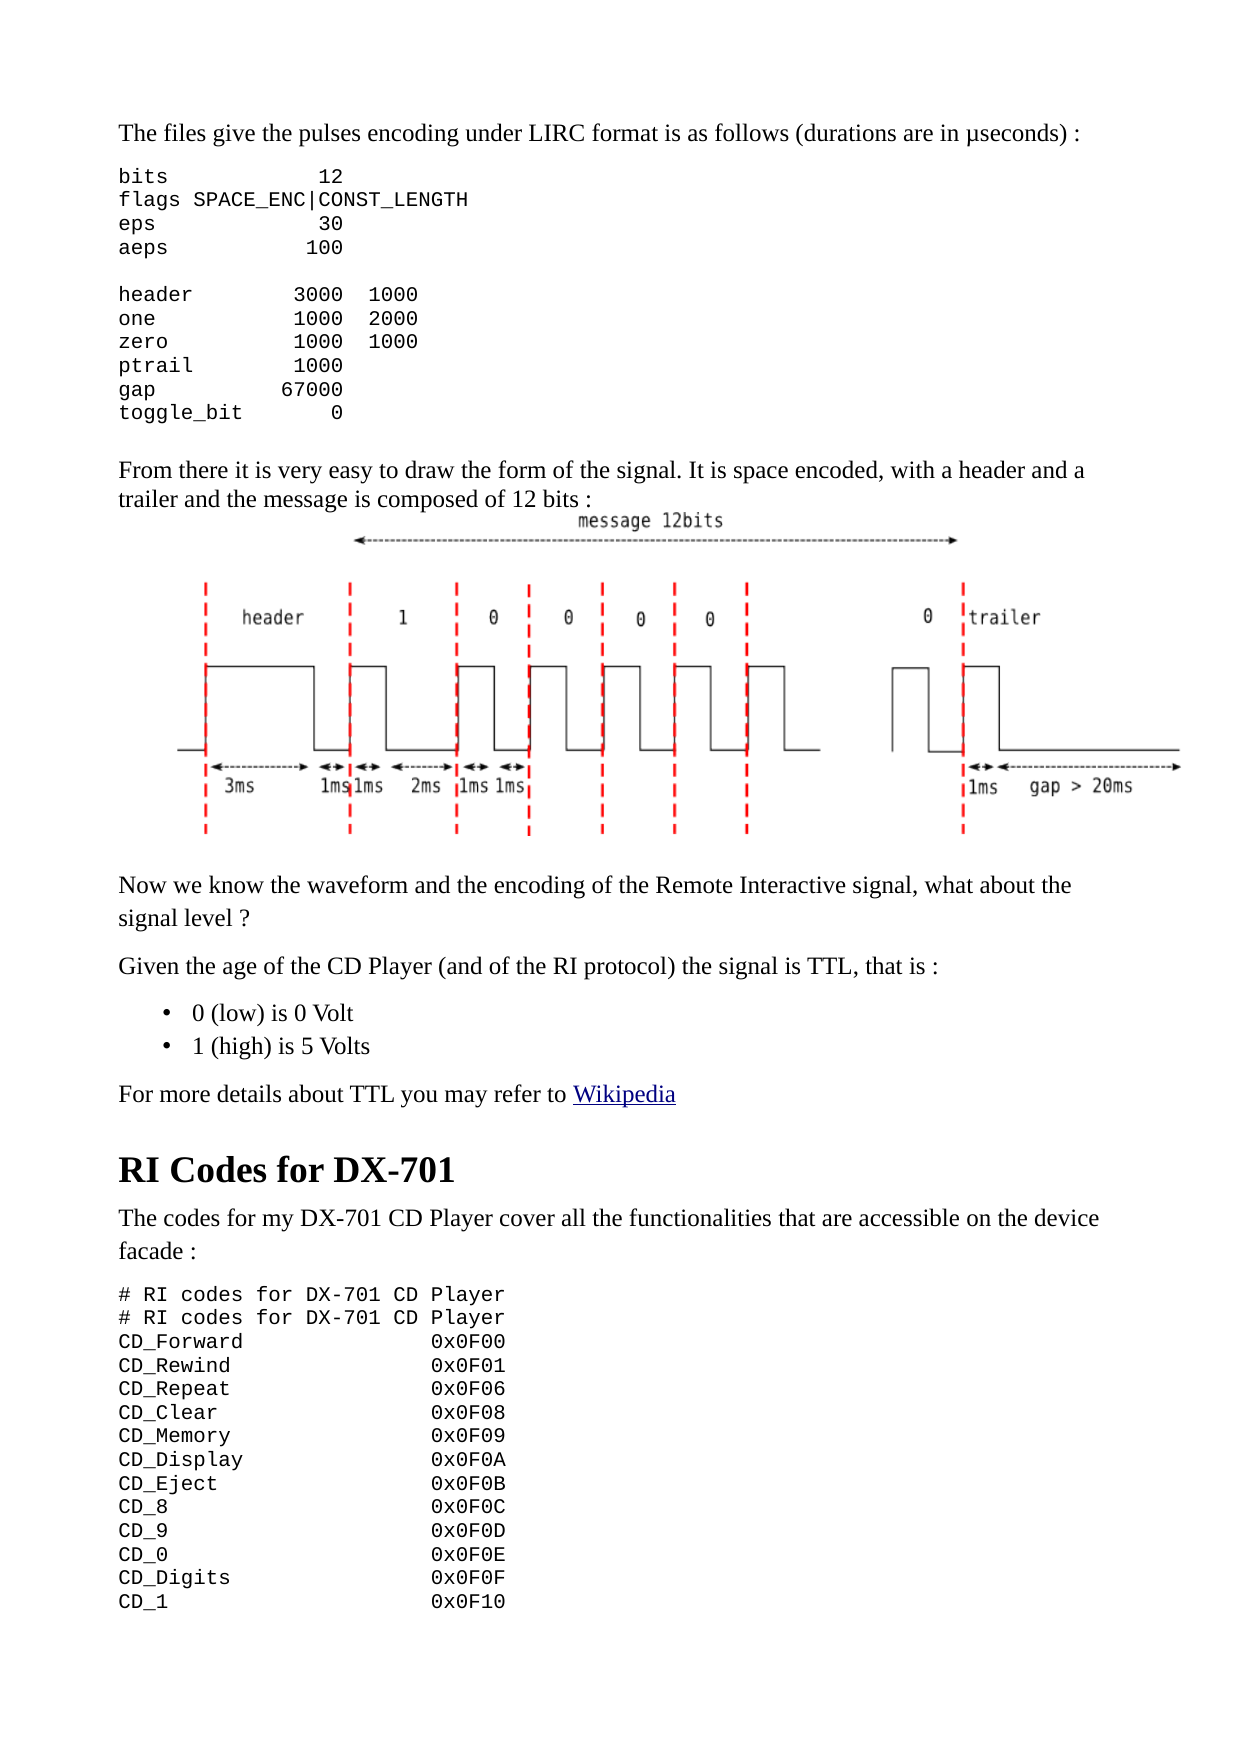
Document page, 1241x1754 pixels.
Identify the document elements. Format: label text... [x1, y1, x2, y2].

text CD_Clear 0x0F08 [118, 1402, 1122, 1426]
text CD_1 0x0F10 [118, 1591, 1122, 1615]
picture [177, 512, 1182, 836]
subtitle RI Codes for DX-701 [118, 1147, 1122, 1191]
text CD_Display 0x0F0A [118, 1449, 1122, 1473]
text header 3000 1000 [118, 284, 1122, 308]
text For more details about TTL you may refer to Wikipedia [118, 1079, 1122, 1108]
text CD_Rewind 0x0F01 [118, 1354, 1122, 1378]
text The codes for my DX-701 CD Player cover all the functionalities that are accessible on the device facade : [118, 1203, 1122, 1265]
text Now we know the waveform and the encoding of the Remote Interactive signal, what about the signal level ? [118, 870, 1122, 932]
text CD_Digits 0x0F0F [118, 1567, 1122, 1591]
text Given the age of the CD Player (and of the RI protocol) the signal is TTL, that is : [118, 951, 1122, 979]
text CD_9 0x0F0D [118, 1520, 1122, 1544]
text CD_Repeat 0x0F06 [118, 1378, 1122, 1402]
text eps 30 [118, 213, 1122, 237]
text # RI codes for DX-701 CD Player [118, 1284, 1122, 1307]
text aeps 100 [118, 237, 1122, 260]
text bits 12 [118, 166, 1122, 189]
text flags SPACE_ENC|CONST_LENGTH [118, 189, 1122, 213]
text CD_0 0x0F0E [118, 1544, 1122, 1567]
text zero 1000 1000 [118, 331, 1122, 355]
subtitle From there it is very easy to draw the form of the signal. It is space encoded, with a header and a trailer and the message is composed of 12 bits : [118, 455, 1122, 513]
text CD_Eject 0x0F0B [118, 1473, 1122, 1496]
text one 1000 2000 [118, 308, 1122, 331]
text gap 67000 [118, 378, 1122, 402]
text toggle_bit 0 [118, 402, 1122, 426]
text The files give the pulses encoding under LIRC format is as follows (durations are in µseconds) : [118, 118, 1122, 147]
text ptrail 1000 [118, 355, 1122, 378]
list 1 (high) is 5 Volts [162, 1031, 1122, 1060]
text CD_8 0x0F0C [118, 1496, 1122, 1520]
list 0 (low) is 0 Volt [162, 998, 1122, 1027]
text CD_Memory 0x0F09 [118, 1426, 1122, 1449]
text # RI codes for DX-701 CD Player [118, 1307, 1122, 1331]
text CD_Forward 0x0F00 [118, 1331, 1122, 1354]
